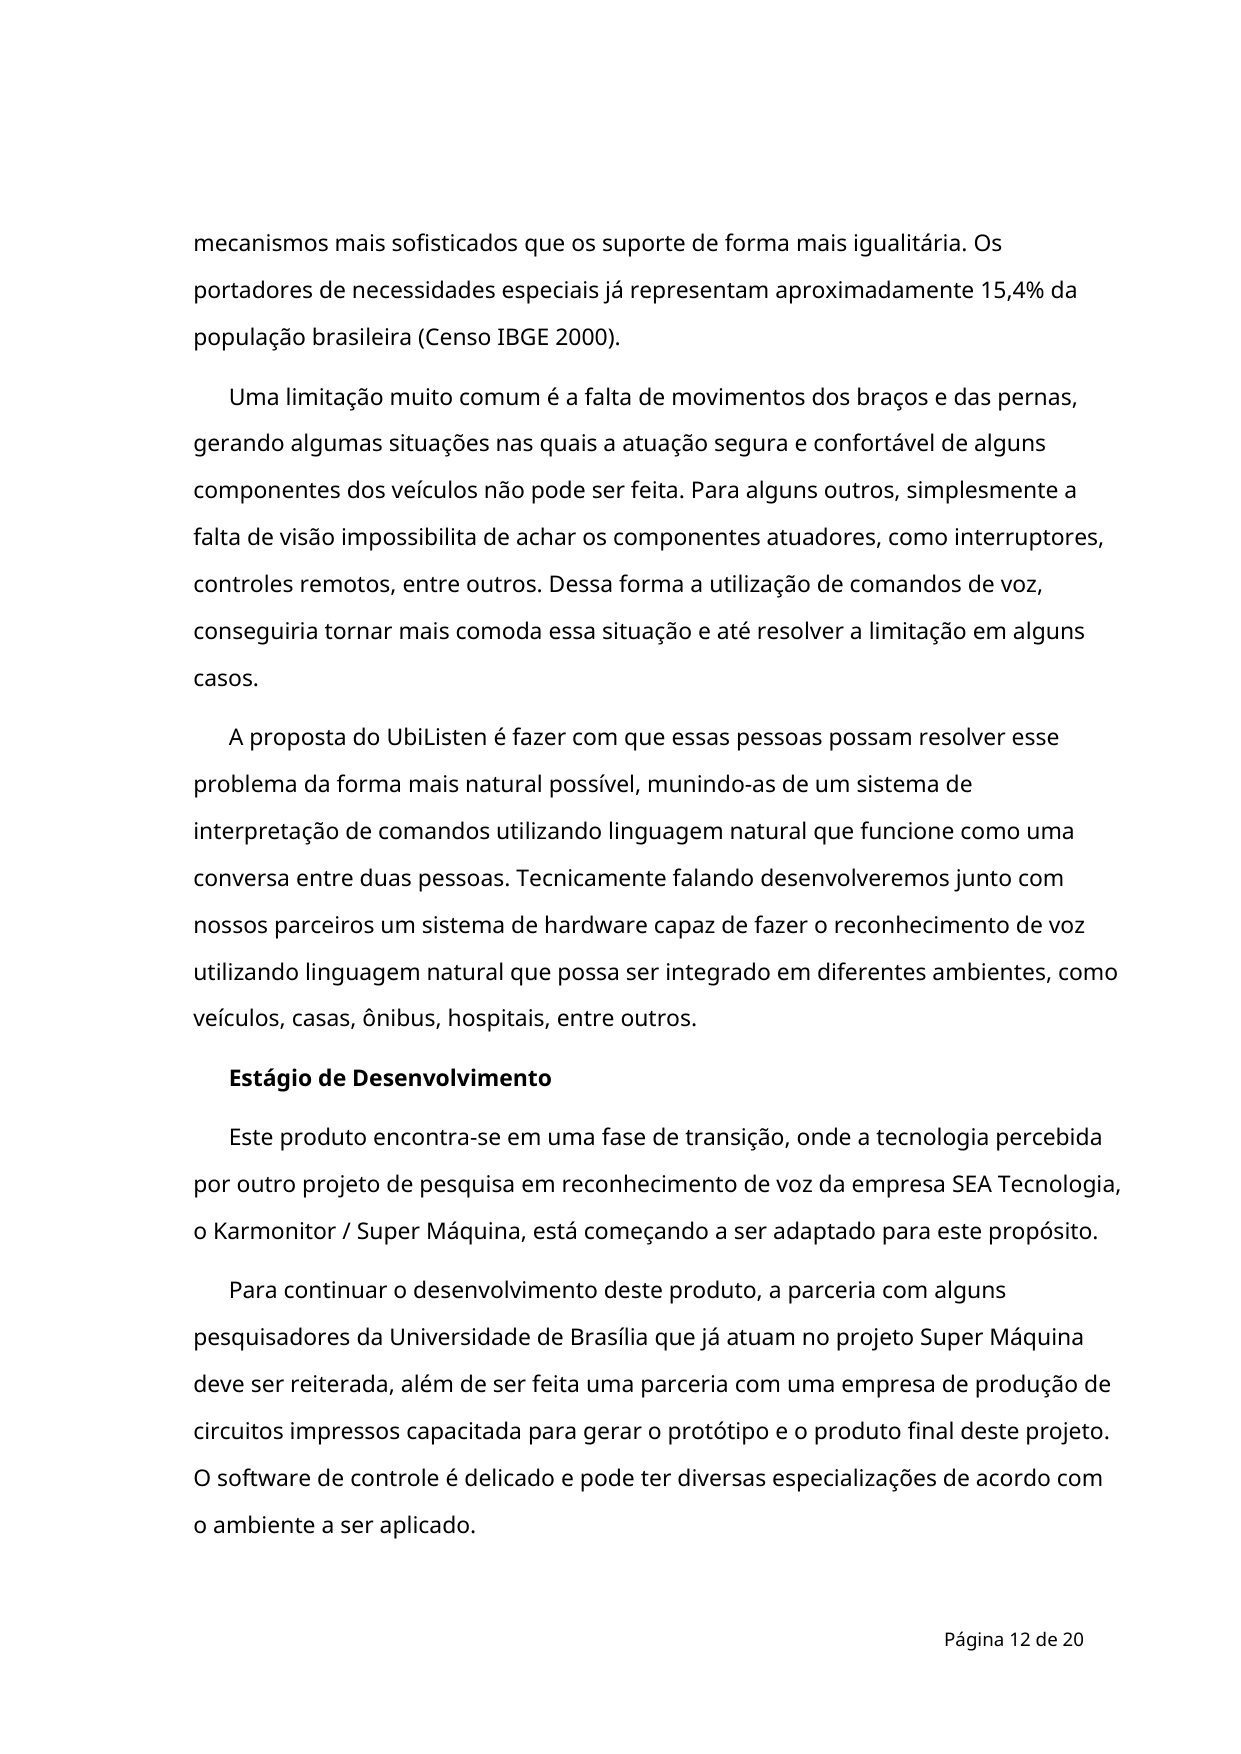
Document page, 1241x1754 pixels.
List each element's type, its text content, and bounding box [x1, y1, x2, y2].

text Estágio de Desenvolvimento [193, 1062, 1122, 1093]
text mecanismos mais sofisticados que os suporte de forma mais igualitária. Os portadores de necessidades especiais já representam aproximadamente 15,4% da população brasileira (Censo IBGE 2000). [193, 227, 1122, 352]
text Este produto encontra-se em uma fase de transição, onde a tecnologia percebida por outro projeto de pesquisa em reconhecimento de voz da empresa SEA Tecnologia, o Karmonitor / Super Máquina, está começando a ser adaptado para este propósito. [193, 1121, 1122, 1246]
text Para continuar o desenvolvimento deste produto, a parceria com alguns pesquisadores da Universidade de Brasília que já atuam no projeto Super Máquina deve ser reiterada, além de ser feita uma parceria com uma empresa de produção de circuitos impressos capacitada para gerar o protótipo e o produto final deste projeto. O software de controle é delicado e pode ter diversas especializações de acordo com o ambiente a ser aplicado. [193, 1274, 1122, 1540]
text A proposta do UbiListen é fazer com que essas pessoas possam resolver esse problema da forma mais natural possível, munindo-as de um sistema de interpretação de comandos utilizando linguagem natural que funcione como uma conversa entre duas pessoas. Tecnicamente falando desenvolveremos junto com nossos parceiros um sistema de hardware capaz de fazer o reconhecimento de voz utilizando linguagem natural que possa ser integrado em diferentes ambientes, como veículos, casas, ônibus, hospitais, entre outros. [193, 721, 1122, 1033]
text Uma limitação muito comum é a falta de movimentos dos braços e das pernas, gerando algumas situações nas quais a atuação segura e confortável de alguns componentes dos veículos não pode ser feita. Para alguns outros, simplesmente a falta de visão impossibilita de achar os componentes atuadores, como interruptores, controles remotos, entre outros. Dessa forma a utilização de comandos de voz, conseguiria tornar mais comoda essa situação e até resolver a limitação em alguns casos. [193, 380, 1122, 693]
